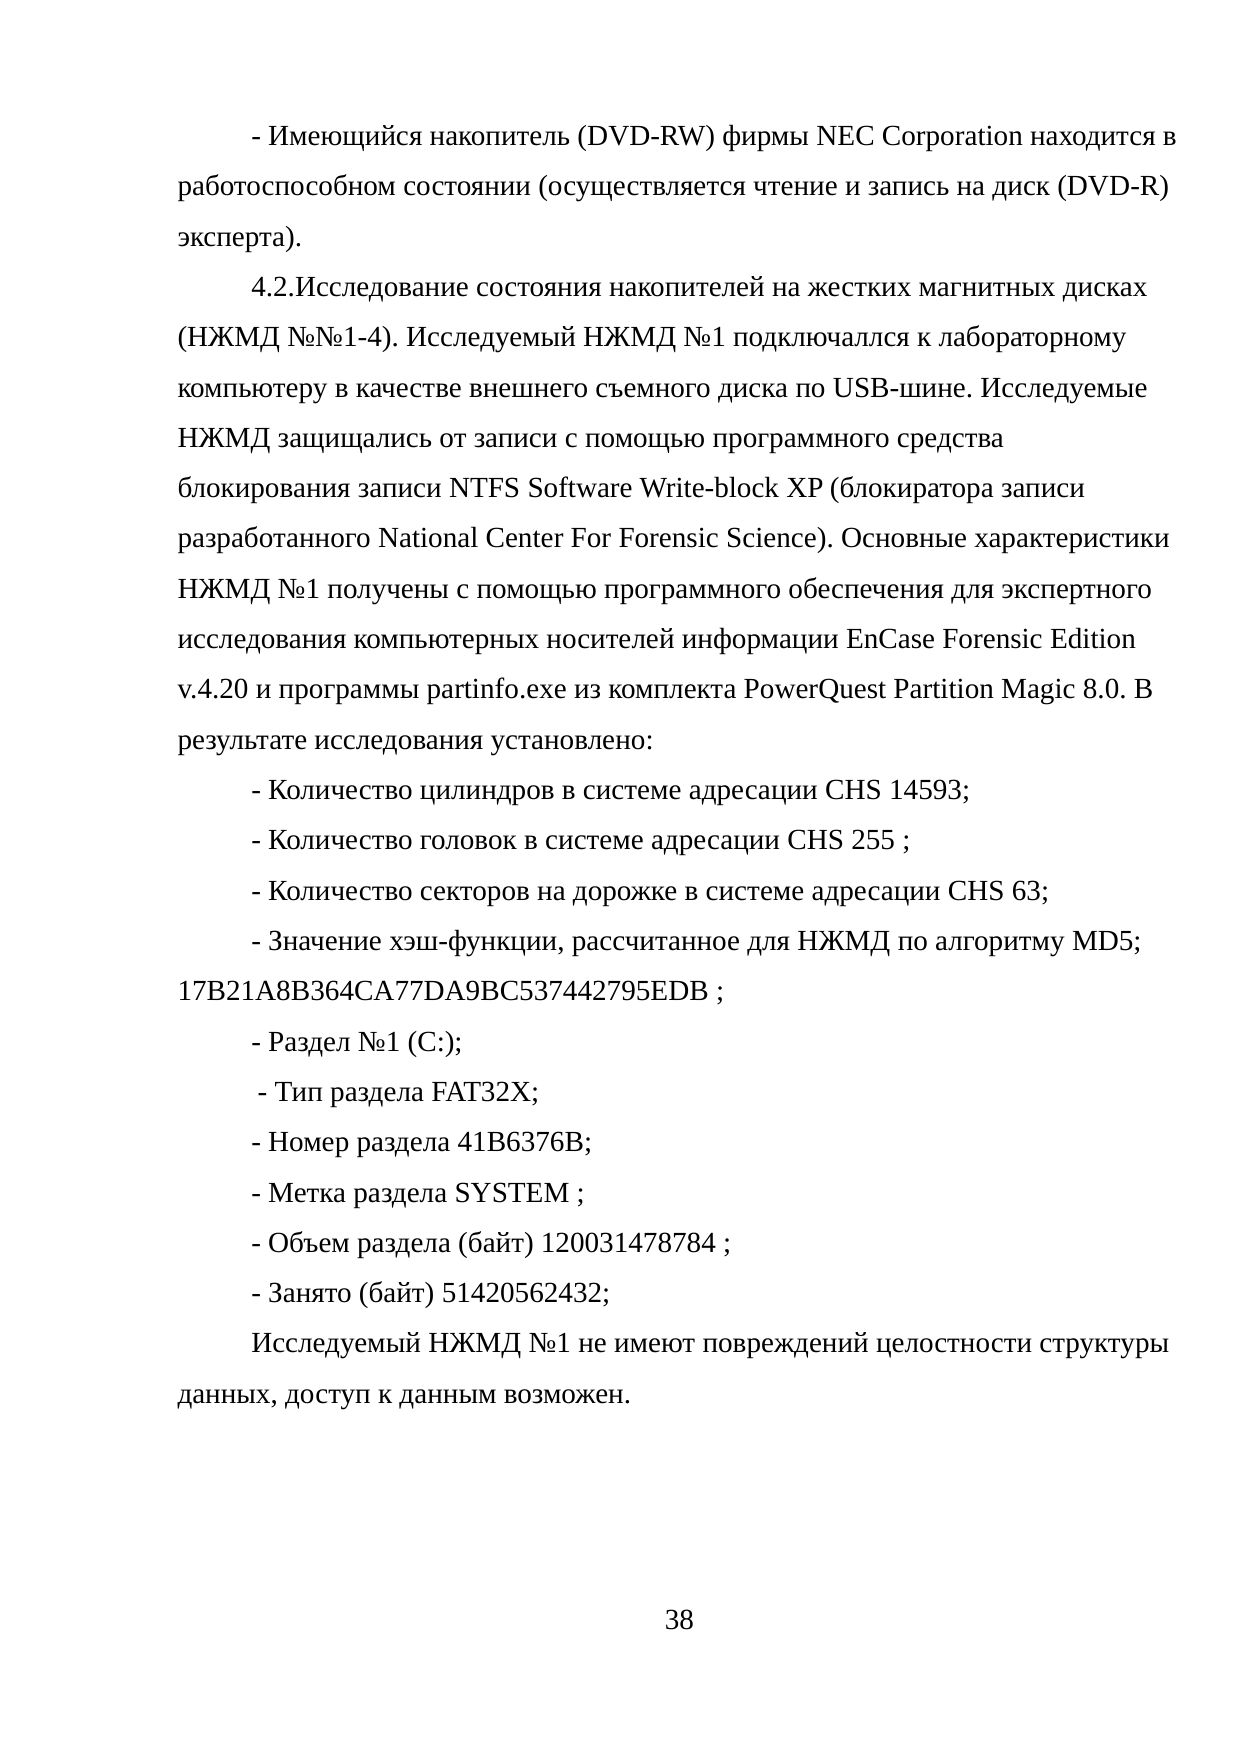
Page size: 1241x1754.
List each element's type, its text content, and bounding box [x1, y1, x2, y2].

text Исследуемый НЖМД №1 не имеют повреждений целостности структуры данных, доступ к данным возможен. [177, 1326, 1181, 1409]
text - Имеющийся накопитель (DVD-RW) фирмы NEC Corporation находится в работоспособном состоянии (осуществляется чтение и запись на диск (DVD-R) эксперта). [177, 118, 1181, 252]
text - Объем раздела (байт) 120031478784 ; [177, 1225, 1181, 1258]
text - Количество головок в системе адресации CHS 255 ; [177, 822, 1181, 856]
text - Количество секторов на дорожке в системе адресации CHS 63; [177, 873, 1181, 906]
text - Количество цилиндров в системе адресации CHS 14593; [177, 772, 1181, 806]
text - Раздел №1 (С:); [177, 1024, 1181, 1057]
text - Занято (байт) 51420562432; [177, 1275, 1181, 1309]
text - Метка раздела SYSTEM ; [177, 1175, 1181, 1208]
text - Значение хэш-функции, рассчитанное для НЖМД по алгоритму MD5; 17B21A8B364CA77DA9BC537442795EDB ; [177, 923, 1181, 1007]
text 4.2.Исследование состояния накопителей на жестких магнитных дисках (НЖМД №№1-4). Исследуемый НЖМД №1 подключаллся к лабораторному компьютеру в качестве внешнего съемного диска по USB-шине. Исследуемые НЖМД защищались от записи с помощью программного средства блокирования записи NTFS Software Write-block XP (блокиратора записи разработанного National Center For Forensic Science). Основные характеристики НЖМД №1 получены с помощью программного обеспечения для экспертного исследования компьютерных носителей информации EnCase Forensic Edition v.4.20 и программы partinfo.exe из комплекта PowerQuest Partition Magic 8.0. В результате исследования установлено: [177, 269, 1181, 755]
text - Тип раздела FAT32X; [177, 1074, 1181, 1108]
text - Номер раздела 41B6376B; [177, 1124, 1181, 1158]
